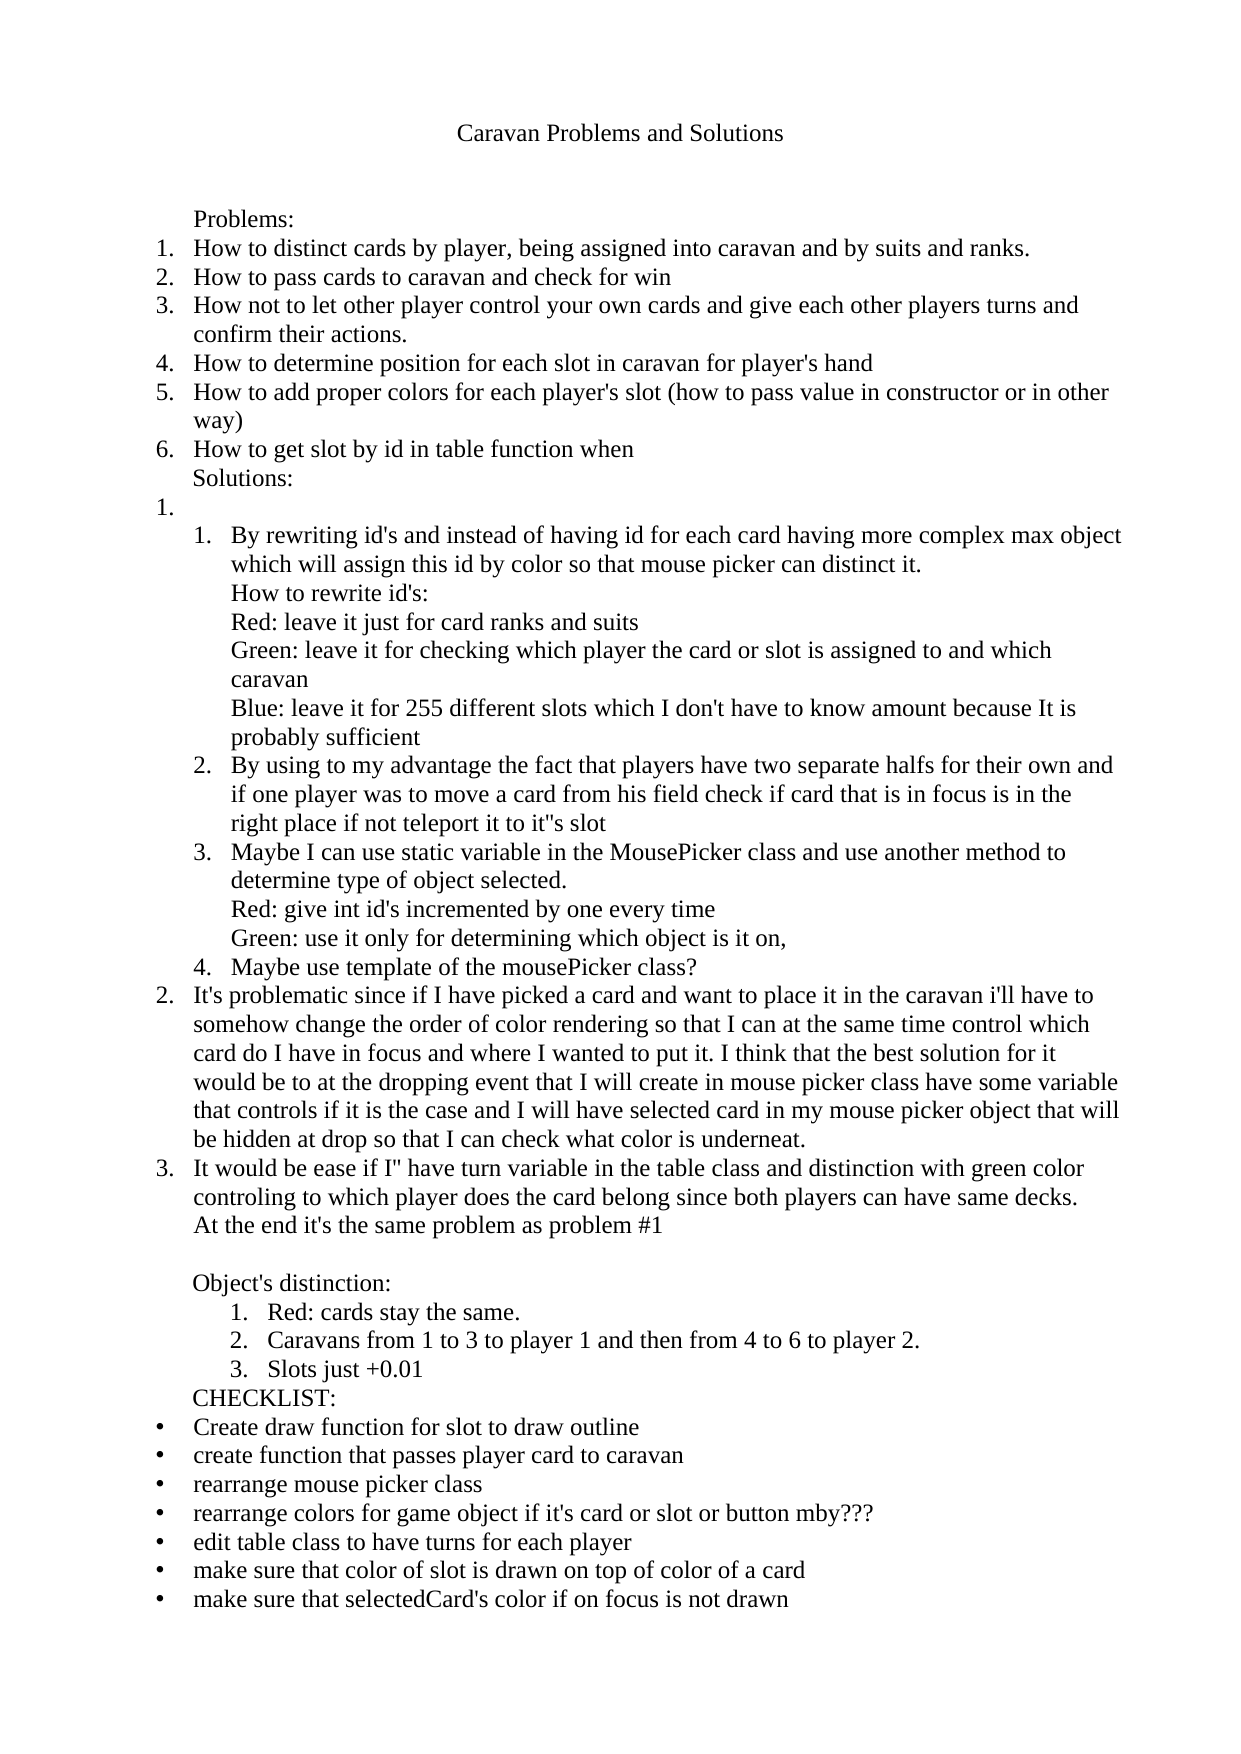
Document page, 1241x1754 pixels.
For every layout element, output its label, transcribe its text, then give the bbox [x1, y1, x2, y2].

list Caravans from 1 to 3 to player 1 and then from 4 to 6 to player 2. [229, 1326, 1122, 1354]
list How to pass cards to caravan and check for win [156, 262, 1122, 291]
list It would be ease if I'' have turn variable in the table class and distinction with green color controling to which player does the card belong since both players can have same decks. At the end it's the same problem as problem #1 [156, 1153, 1122, 1239]
list Slots just +0.01 [229, 1354, 1122, 1383]
list edit table class to have turns for each player [156, 1527, 1122, 1556]
list How to get slot by id in table function when [156, 434, 1122, 463]
list How to determine position for each slot in caravan for player's hand [156, 348, 1122, 377]
text Caravan Problems and Solutions [118, 118, 1122, 147]
list By using to my advantage the fact that players have two separate halfs for their own and if one player was to move a card from his field check if card that is in focus is in the right place if not teleport it to it''s slot [193, 751, 1122, 837]
list It's problematic since if I have picked a card and want to place it in the caravan i'll have to somehow change the order of color rendering so that I can at the same time control which card do I have in focus and where I wanted to put it. I think that the best solution for it would be to at the dropping event that I will create in mouse picker class have some variable that controls if it is the case and I will have selected card in my mouse picker object that will be hidden at drop so that I can check what color is underneat. [156, 981, 1122, 1153]
list Maybe use template of the mousePicker class? [193, 952, 1122, 981]
list make sure that color of slot is drawn on top of color of a card [156, 1556, 1122, 1584]
list How to distinct cards by player, being assigned into caravan and by suits and ranks. [156, 233, 1122, 262]
list make sure that selectedCard's color if on focus is not drawn [156, 1584, 1122, 1613]
list create function that passes player card to caravan [156, 1441, 1122, 1469]
list Problems: [156, 204, 1122, 233]
text CHECKLIST: [118, 1383, 1122, 1412]
list By rewriting id's and instead of having id for each card having more complex max object which will assign this id by color so that mouse picker can distinct it. How to rewrite id's: Red: leave it just for card ranks and suits Green: leave it for checking which player the card or slot is assigned to and which caravan [193, 521, 1122, 693]
list rearrange mouse picker class [156, 1469, 1122, 1498]
list Blue: leave it for 255 different slots which I don't have to know amount because It is probably sufficient [193, 693, 1122, 751]
list rearrange colors for game object if it's card or slot or button mby??? [156, 1498, 1122, 1527]
text Solutions: [118, 463, 1122, 492]
list Maybe I can use static variable in the MousePicker class and use another method to determine type of object selected. Red: give int id's incremented by one every time Green: use it only for determining which object is it on, [193, 837, 1122, 952]
list Red: cards stay the same. [229, 1297, 1122, 1326]
list Create draw function for slot to draw outline [156, 1412, 1122, 1441]
text Object's distinction: [118, 1268, 1122, 1297]
list How to add proper colors for each player's slot (how to pass value in constructor or in other way) [156, 377, 1122, 434]
list How not to let other player control your own cards and give each other players turns and confirm their actions. [156, 291, 1122, 348]
